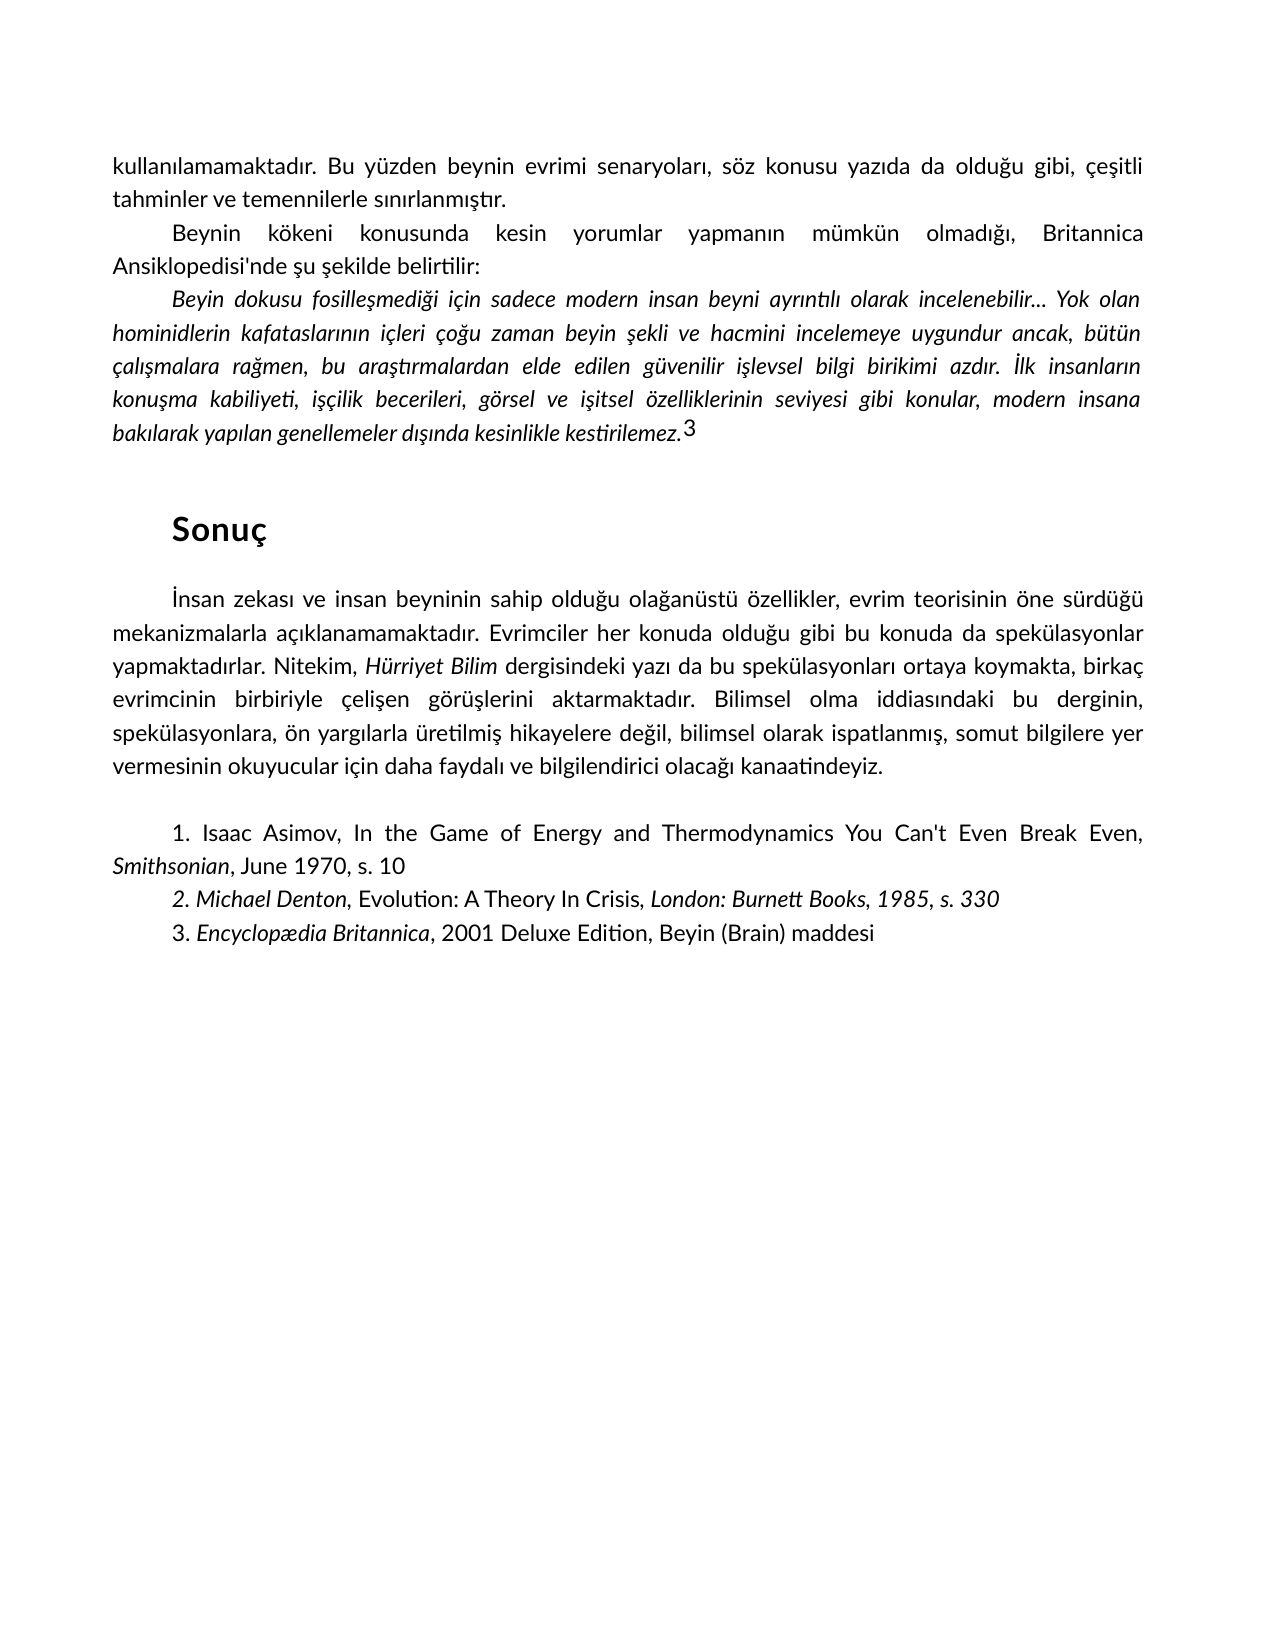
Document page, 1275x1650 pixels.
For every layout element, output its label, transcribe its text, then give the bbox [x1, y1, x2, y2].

text Sonuç [112, 514, 1145, 548]
text İnsan zekası ve insan beyninin sahip olduğu olağanüstü özellikler, evrim teorisinin öne sürdüğü mekanizmalarla açıklanamamaktadır. Evrimciler her konuda olduğu gibi bu konuda da spekülasyonlar yapmaktadırlar. Nitekim, Hürriyet Bilim dergisindeki yazı da bu spekülasyonları ortaya koymakta, birkaç evrimcinin birbiriyle çelişen görüşlerini aktarmaktadır. Bilimsel olma iddiasındaki bu derginin, spekülasyonlara, ön yargılarla üretilmiş hikayelere değil, bilimsel olarak ispatlanmış, somut bilgilere yer vermesinin okuyucular için daha faydalı ve bilgilendirici olacağı kanaatindeyiz. [112, 581, 1145, 781]
text 2. Michael Denton, Evolution: A Theory In Crisis, London: Burnett Books, 1985, s. 330 [112, 881, 1145, 914]
text Beynin kökeni konusunda kesin yorumlar yapmanın mümkün olmadığı, Britannica Ansiklopedisi'nde şu şekilde belirtilir: [112, 214, 1145, 281]
text 3. Encyclopædia Britannica, 2001 Deluxe Edition, Beyin (Brain) maddesi [112, 914, 1145, 948]
text kullanılamamaktadır. Bu yüzden beynin evrimi senaryoları, söz konusu yazıda da olduğu gibi, çeşitli tahminler ve temennilerle sınırlanmıştır. [112, 148, 1145, 214]
text 1. Isaac Asimov, In the Game of Energy and Thermodynamics You Can't Even Break Even, Smithsonian, June 1970, s. 10 [112, 814, 1145, 881]
text Beyin dokusu fosilleşmediği için sadece modern insan beyni ayrıntılı olarak incelenebilir... Yok olan hominidlerin kafataslarının içleri çoğu zaman beyin şekli ve hacmini incelemeye uygundur ancak, bütün çalışmalara rağmen, bu araştırmalardan elde edilen güvenilir işlevsel bilgi birikimi azdır. İlk insanların konuşma kabiliyeti, işçilik becerileri, görsel ve işitsel özelliklerinin seviyesi gibi konular, modern insana bakılarak yapılan genellemeler dışında kesinlikle kestirilemez.3 [112, 281, 1145, 448]
